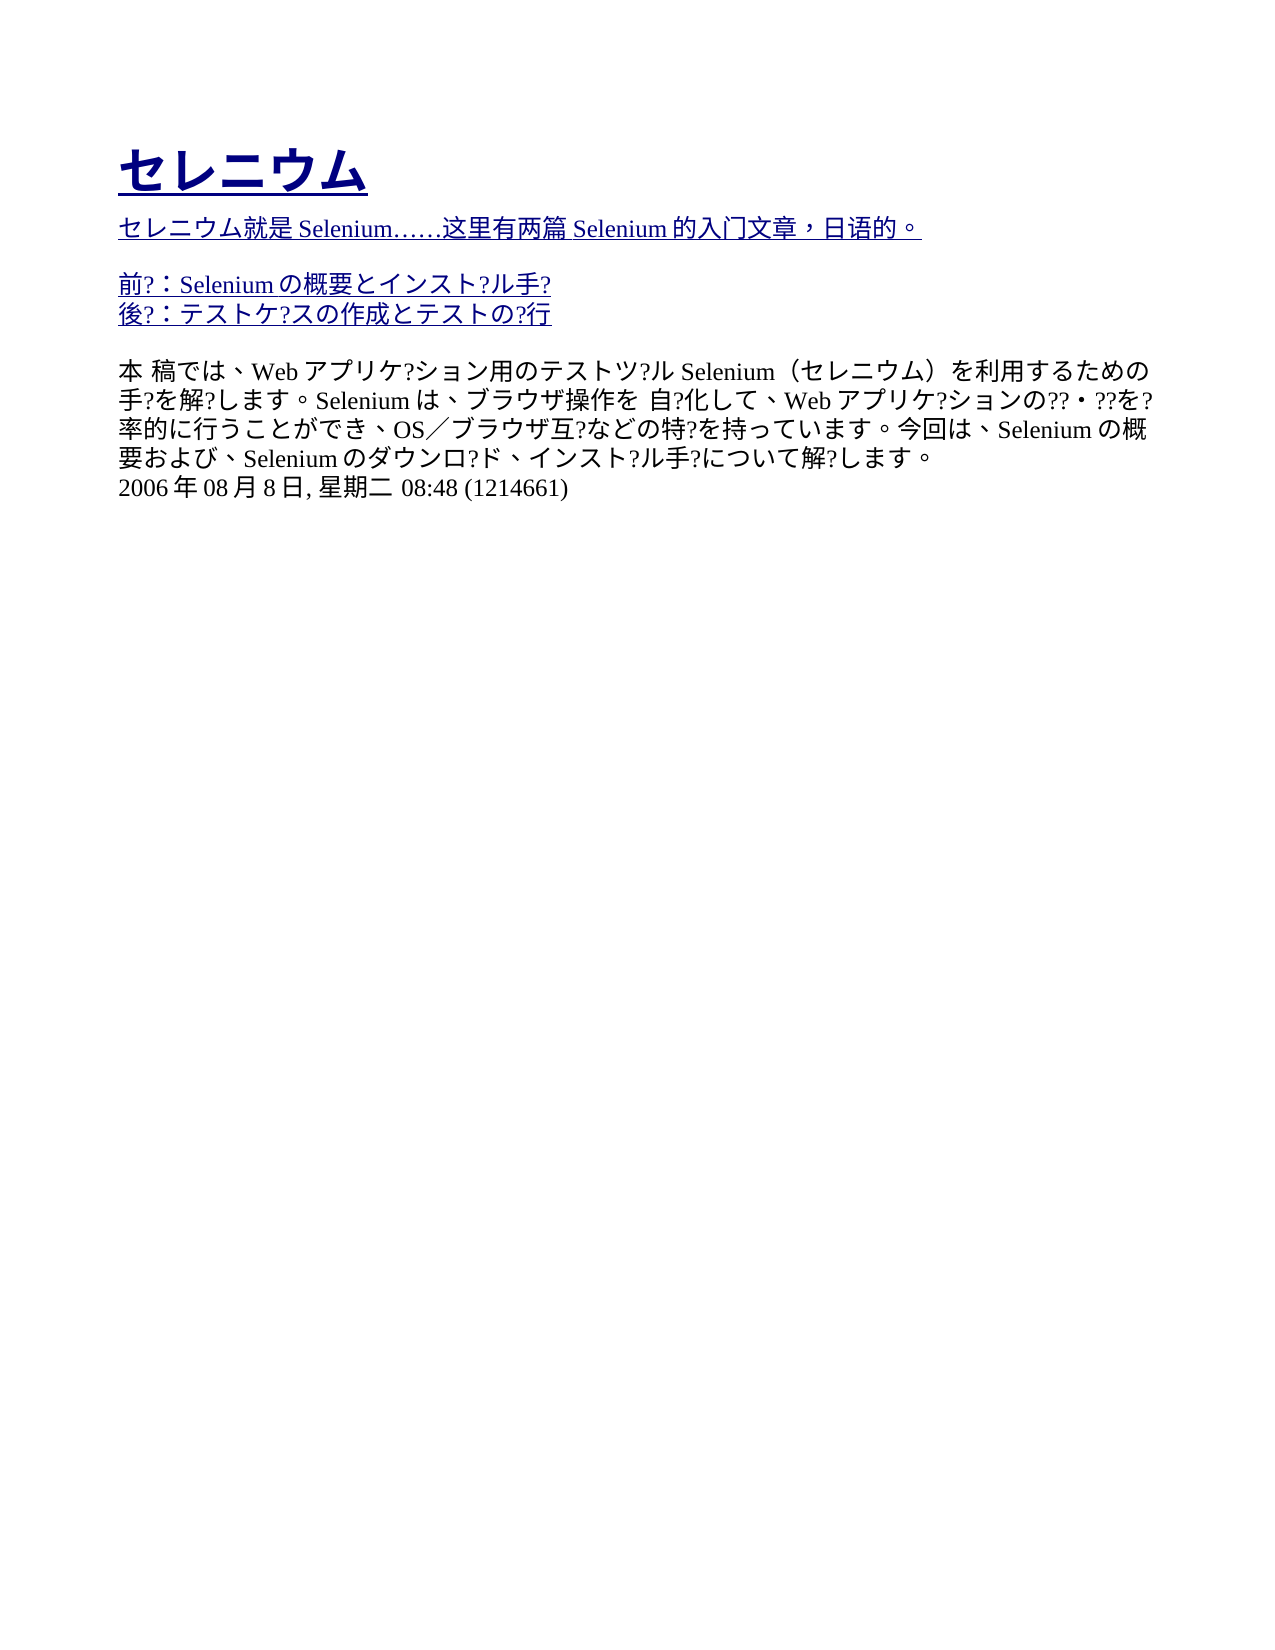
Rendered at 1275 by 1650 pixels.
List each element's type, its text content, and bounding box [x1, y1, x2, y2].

subtitle セレニウム [118, 143, 1157, 201]
text セレニウム就是Selenium……这里有两篇Selenium的入门文章，日语的。 前?：Seleniumの概要とインスト?ル手? 後?：テストケ?スの作成とテストの?行 本 稿では、Webアプリケ?ション用のテストツ?ルSelenium（セレニウム）を利用するための手?を解?します。Seleniumは、ブラウザ操作を 自?化して、Webアプリケ?ションの??・??を?率的に行うことができ、OS／ブラウザ互?などの特?を持っています。今回は、Seleniumの概 要および、Seleniumのダウンロ?ド、インスト?ル手?について解?します。 [118, 214, 1157, 473]
text 2006年08月8日, 星期二 08:48 (1214661) [118, 473, 1157, 503]
